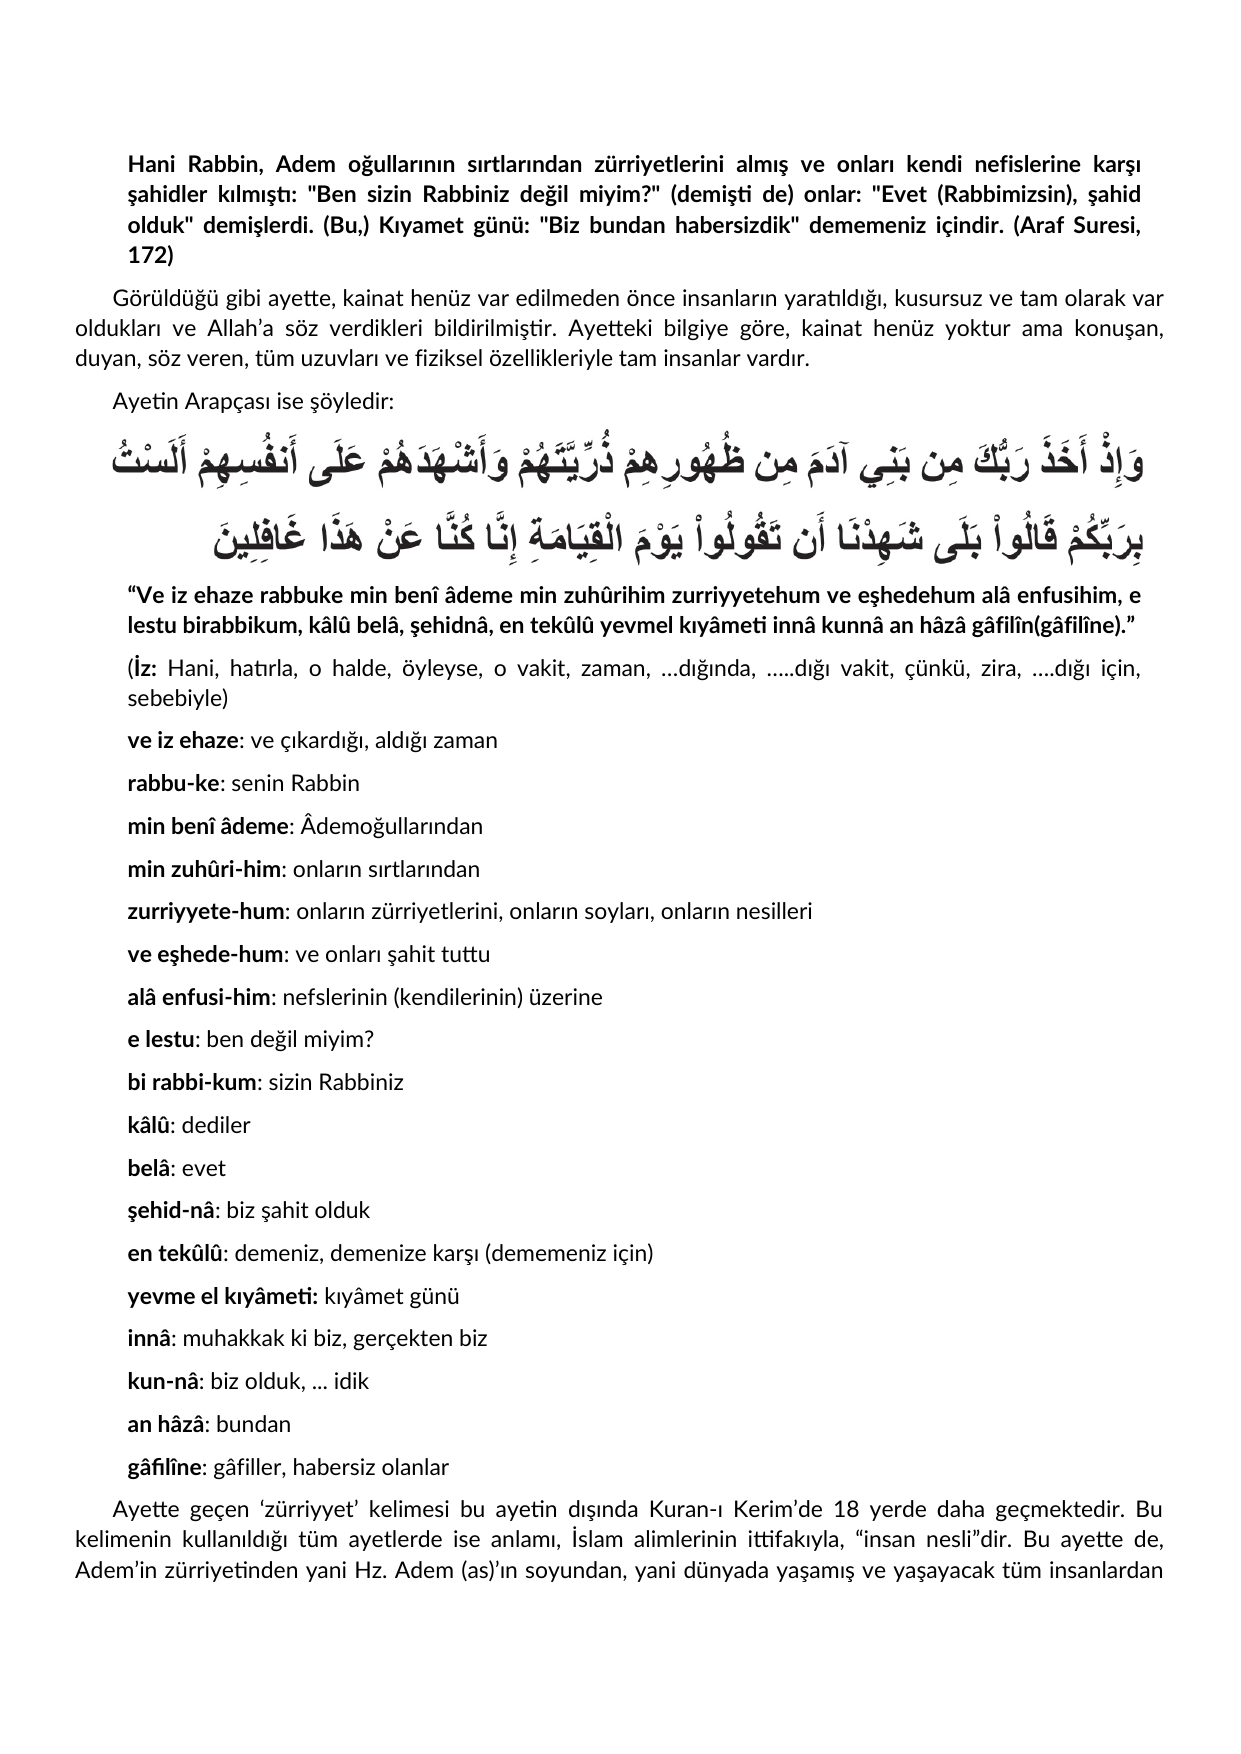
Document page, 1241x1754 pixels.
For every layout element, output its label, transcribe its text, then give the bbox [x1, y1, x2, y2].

text (İz: Hani, hatırla, o halde, öyleyse, o vakit, zaman, …dığında, …..dığı vakit, çünkü, zira, ….dığı için, sebebiyle) [127, 653, 1143, 711]
text alâ enfusi-him: nefslerinin (kendilerinin) üzerine [127, 982, 1143, 1010]
picture [112, 429, 1143, 566]
text rabbu-ke: senin Rabbin [127, 769, 1143, 796]
text ve eşhede-hum: ve onları şahit tuttu [127, 940, 1143, 967]
text zurriyyete-hum: onların zürriyetlerini, onların soyları, onların nesilleri [127, 897, 1143, 924]
text kun-nâ: biz olduk, ... idik [127, 1367, 1143, 1394]
text e lestu: ben değil miyim? [127, 1025, 1143, 1053]
text min benî âdeme: Âdemoğullarından [127, 812, 1143, 839]
text Ayette geçen ‘zürriyyet’ kelimesi bu ayetin dışında Kuran-ı Kerim’de 18 yerde daha geçmektedir. Bu kelimenin kullanıldığı tüm ayetlerde ise anlamı, İslam alimlerinin ittifakıyla, “insan nesli”dir. Bu ayette de, Adem’in zürriyetinden yani Hz. Adem (as)’ın soyundan, yani dünyada yaşamış ve yaşayacak tüm insanlardan [75, 1495, 1165, 1583]
text yevme el kıyâmeti: kıyâmet günü [127, 1281, 1143, 1309]
text Görüldüğü gibi ayette, kainat henüz var edilmeden önce insanların yaratıldığı, kusursuz ve tam olarak var oldukları ve Allah’a söz verdikleri bildirilmiştir. Ayetteki bilgiye göre, kainat henüz yoktur ama konuşan, duyan, söz veren, tüm uzuvları ve fiziksel özellikleriyle tam insanlar vardır. [75, 283, 1165, 371]
text Hani Rabbin, Adem oğullarının sırtlarından zürriyetlerini almış ve onları kendi nefislerine karşı şahidler kılmıştı: "Ben sizin Rabbiniz değil miyim?" (demişti de) onlar: "Evet (Rabbimizsin), şahid olduk" demişlerdi. (Bu,) Kıyamet günü: "Biz bundan habersizdik" dememeniz içindir. (Araf Suresi, 172) [127, 150, 1143, 268]
text bi rabbi-kum: sizin Rabbiniz [127, 1068, 1143, 1095]
text belâ: evet [127, 1153, 1143, 1181]
text gâfilîne: gâfiller, habersiz olanlar [127, 1452, 1143, 1480]
text min zuhûri-him: onların sırtlarından [127, 854, 1143, 882]
text kâlû: dediler [127, 1111, 1143, 1138]
text ve iz ehaze: ve çıkardığı, aldığı zaman [127, 726, 1143, 754]
text şehid-nâ: biz şahit olduk [127, 1196, 1143, 1223]
text an hâzâ: bundan [127, 1409, 1143, 1437]
text “Ve iz ehaze rabbuke min benî âdeme min zuhûrihim zurriyyetehum ve eşhedehum alâ enfusihim, e lestu birabbikum, kâlû belâ, şehidnâ, en tekûlû yevmel kıyâmeti innâ kunnâ an hâzâ gâfilîn(gâfilîne).” [127, 580, 1143, 638]
text innâ: muhakkak ki biz, gerçekten biz [127, 1324, 1143, 1352]
text Ayetin Arapçası ise şöyledir: [75, 386, 1165, 414]
text en tekûlû: demeniz, demenize karşı (dememeniz için) [127, 1239, 1143, 1266]
